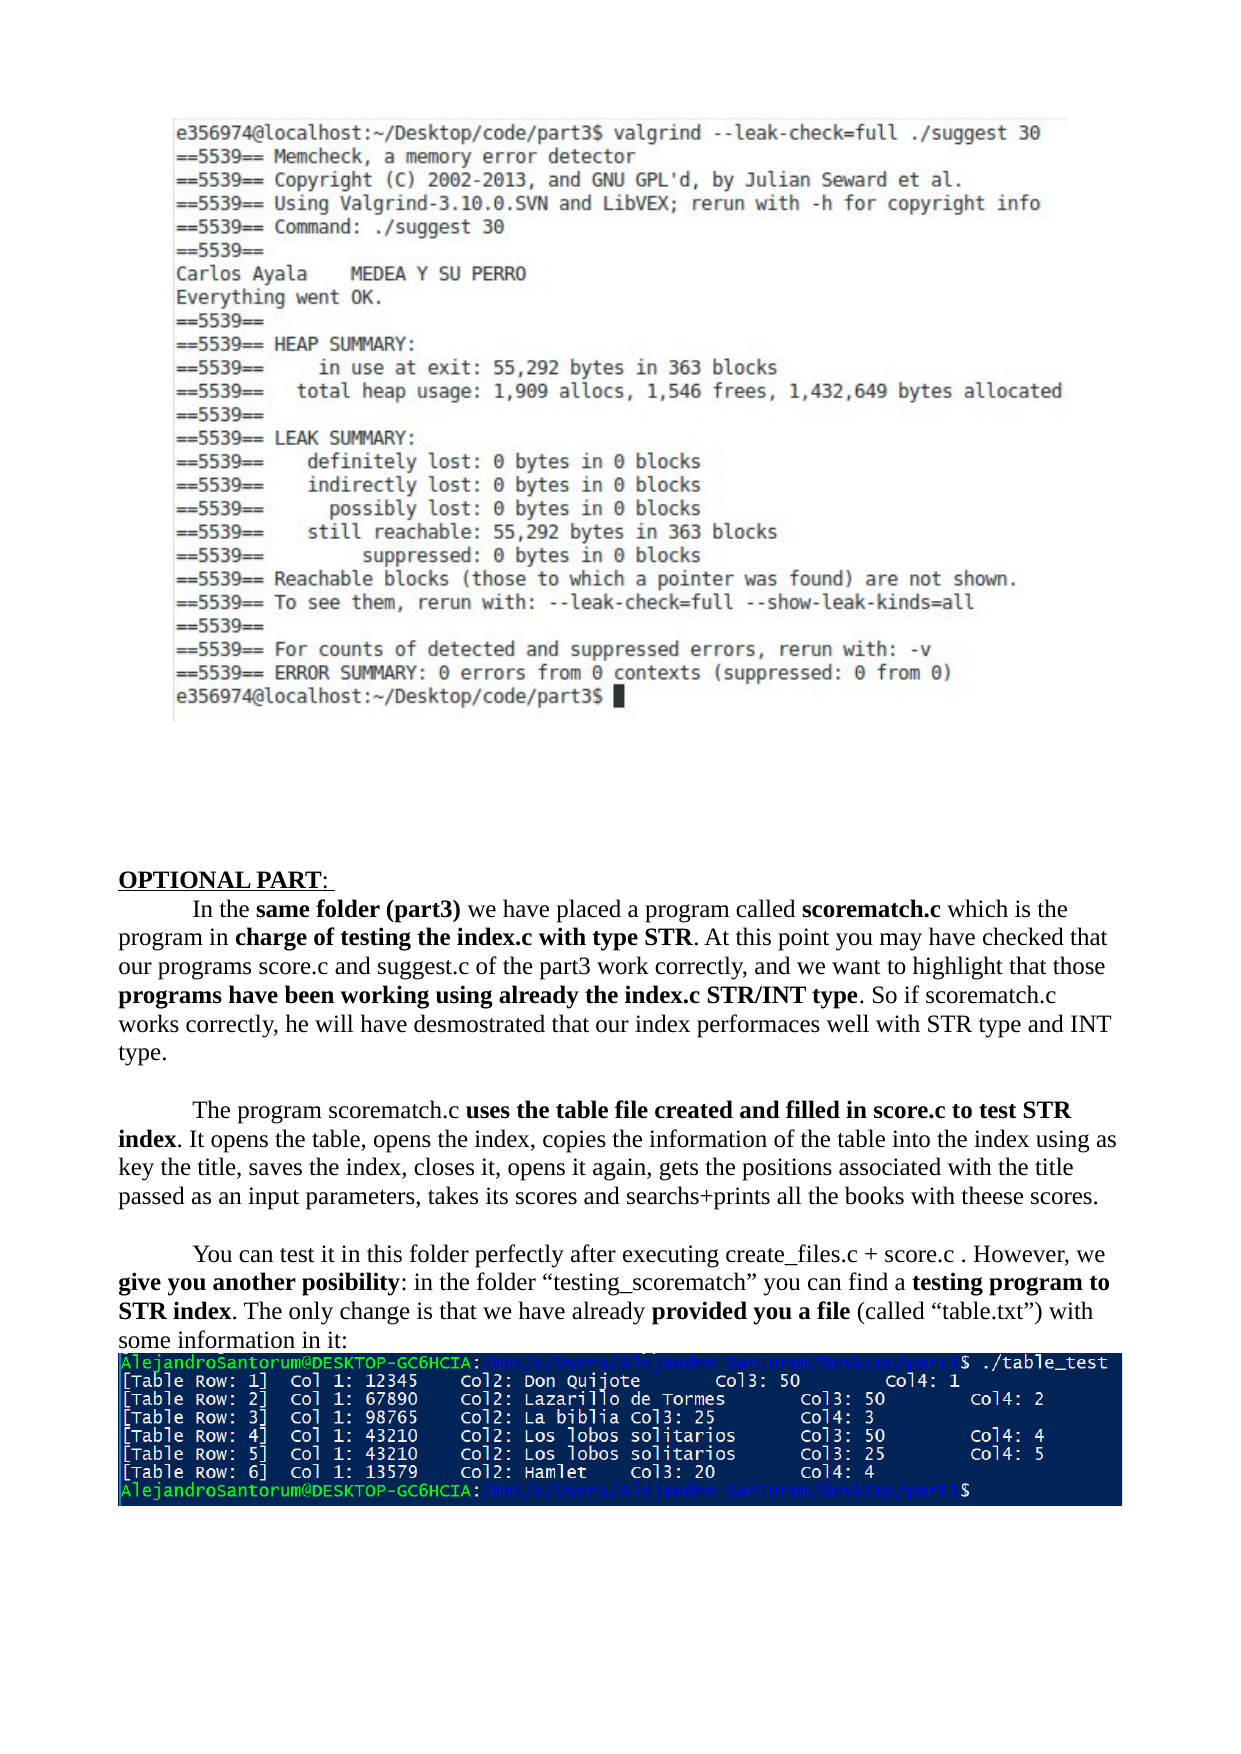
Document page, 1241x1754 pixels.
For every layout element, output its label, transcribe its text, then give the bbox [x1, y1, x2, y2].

text The program scorematch.c uses the table file created and filled in score.c to test STR index. It opens the table, opens the index, copies the information of the table into the index using as key the title, saves the index, closes it, opens it again, gets the positions associated with the title passed as an input parameters, takes its scores and searchs+prints all the books with theese scores. [118, 1095, 1122, 1210]
text OPTIONAL PART: [118, 865, 1122, 894]
picture [118, 1353, 1123, 1506]
picture [173, 118, 1067, 722]
text In the same folder (part3) we have placed a program called scorematch.c which is the program in charge of testing the index.c with type STR. At this point you may have checked that our programs score.c and suggest.c of the part3 work correctly, and we want to highlight that those programs have been working using already the index.c STR/INT type. So if scorematch.c works correctly, he will have desmostrated that our index performaces well with STR type and INT type. [118, 894, 1122, 1066]
text You can test it in this folder perfectly after executing create_files.c + score.c . However, we give you another posibility: in the folder “testing_scorematch” you can find a testing program to STR index. The only change is that we have already provided you a file (called “table.txt”) with some information in it: [118, 1239, 1122, 1353]
